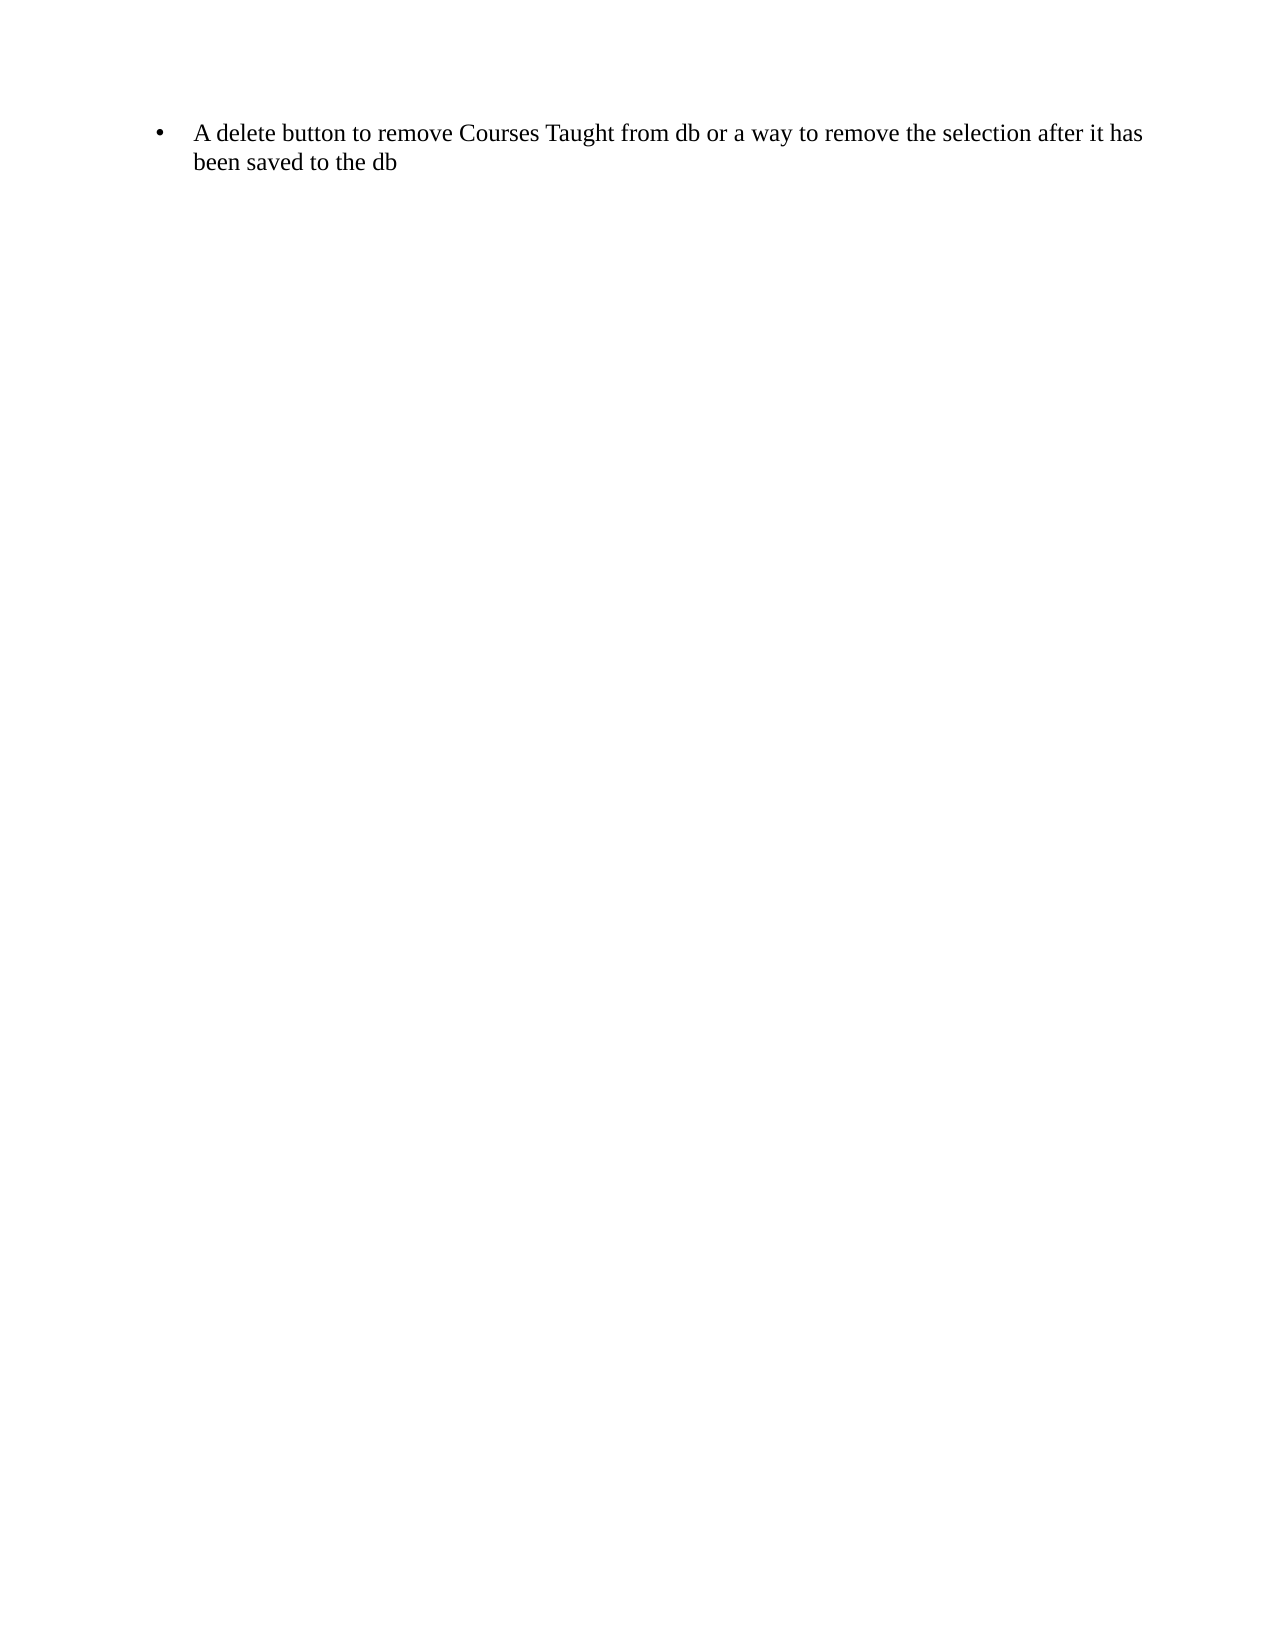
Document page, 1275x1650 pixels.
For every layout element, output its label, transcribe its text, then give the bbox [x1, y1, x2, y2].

list A delete button to remove Courses Taught from db or a way to remove the selection after it has been saved to the db [156, 118, 1157, 176]
